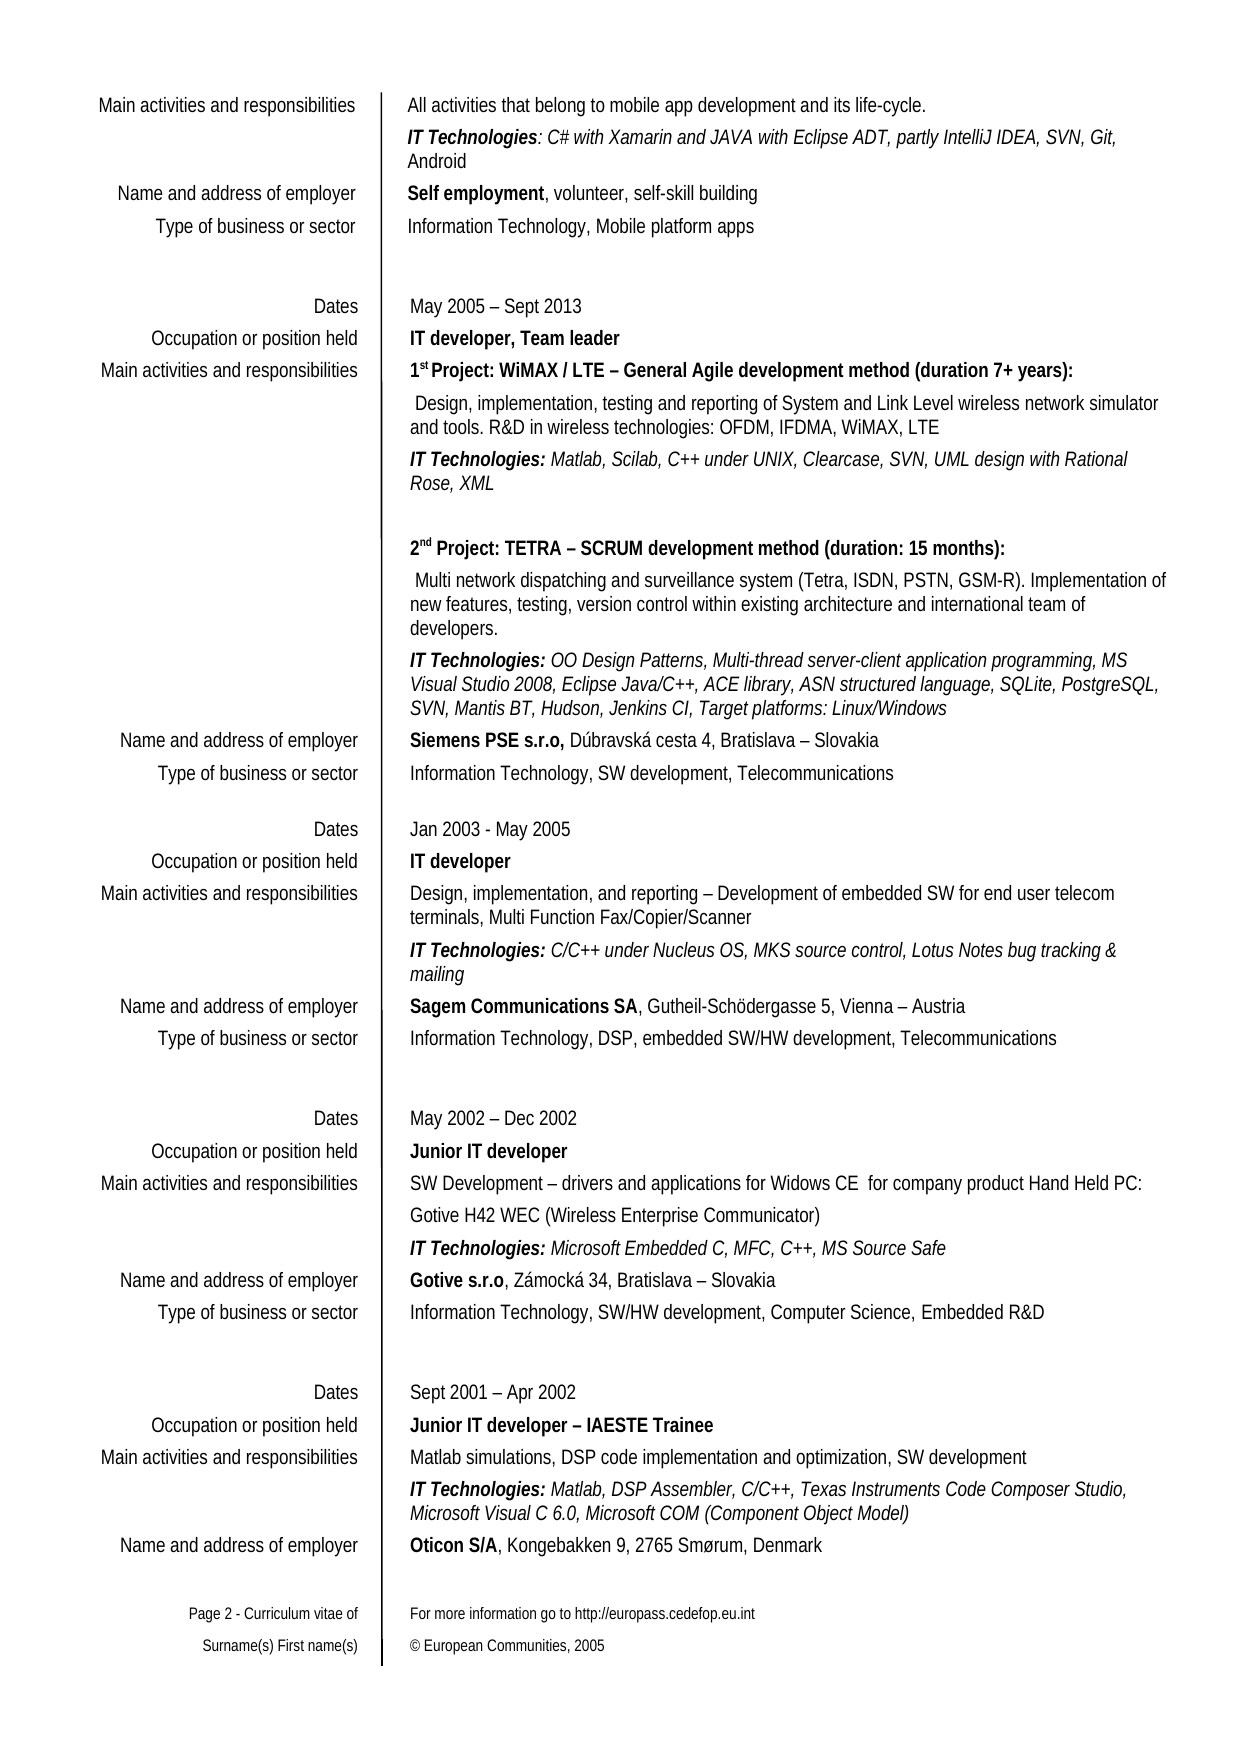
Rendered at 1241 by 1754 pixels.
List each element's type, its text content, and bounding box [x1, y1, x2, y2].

table_cell [369, 1409, 381, 1441]
table_cell [383, 1167, 399, 1264]
table_cell [383, 1409, 399, 1441]
table_cell Information Technology, DSP, embedded SW/HW development, Telecommunications [399, 1022, 1181, 1054]
table_cell Sagem Communications SA, Gutheil-Schödergasse 5, Vienna – Austria [399, 990, 1181, 1022]
table_cell Junior IT developer – IAESTE Trainee [399, 1409, 1181, 1441]
table_cell [369, 1167, 381, 1264]
table_cell [369, 1441, 381, 1529]
table_header [383, 1102, 399, 1134]
table_cell Junior IT developer [399, 1135, 1181, 1167]
table_cell Occupation or position held [59, 1135, 369, 1167]
table_cell 1st Project: WiMAX / LTE – General Agile development method (duration 7+ years): Design, implementation, testing and reporting of System and Link Level wireless network simulator and tools. R&D in wireless technologies: OFDM, IFDMA, WiMAX, LTE IT Technologies: Matlab, Scilab, C++ under UNIX, Clearcase, SVN, UML design with Rational Rose, XML 2nd Project: TETRA – SCRUM development method (duration: 15 months): Multi network dispatching and surveillance system (Tetra, ISDN, PSTN, GSM-R). Implementation of new features, testing, version control within existing architecture and international team of developers. IT Technologies: OO Design Patterns, Multi-thread server-client application programming, MS Visual Studio 2008, Eclipse Java/C++, ACE library, ASN structured language, SQLite, PostgreSQL, SVN, Mantis BT, Hudson, Jenkins CI, Target platforms: Linux/Windows [399, 354, 1181, 724]
table_cell [367, 89, 396, 177]
table_cell [367, 210, 380, 242]
table_cell Type of business or sector [59, 1296, 369, 1328]
table_header [369, 1102, 380, 1134]
table_header Dates [59, 290, 369, 322]
table_cell [369, 1022, 380, 1054]
table_cell Design, implementation, and reporting – Development of embedded SW for end user telecom terminals, Multi Function Fax/Copier/Scanner IT Technologies: C/C++ under Nucleus OS, MKS source control, Lotus Notes bug tracking & mailing [399, 877, 1181, 990]
table_cell [369, 1296, 381, 1328]
table_cell Name and address of employer [59, 1264, 369, 1296]
table_cell [383, 845, 399, 877]
table_cell Occupation or position held [59, 845, 369, 877]
table_cell [369, 1529, 381, 1562]
table_cell [383, 990, 399, 1022]
table_cell Main activities and responsibilities [59, 354, 369, 724]
table_header [369, 290, 380, 322]
table_cell Main activities and responsibilities [57, 89, 367, 177]
table_cell [383, 1022, 399, 1054]
table_cell Name and address of employer [59, 724, 369, 756]
table_cell [383, 877, 399, 990]
table_header May 2005 – Sept 2013 [399, 290, 1181, 322]
table_header Dates [59, 1102, 369, 1134]
table_cell [383, 322, 399, 354]
table_cell Oticon S/A, Kongebakken 9, 2765 Smørum, Denmark [399, 1529, 1181, 1562]
table_cell [369, 756, 380, 789]
table_cell [383, 1135, 399, 1167]
table_cell Siemens PSE s.r.o, Dúbravská cesta 4, Bratislava – Slovakia [399, 724, 1181, 756]
table_cell Occupation or position held [59, 1409, 369, 1441]
table_cell Information Technology, SW/HW development, Computer Science, Embedded R&D [399, 1296, 1181, 1328]
table_cell IT developer, Team leader [399, 322, 1181, 354]
table_cell [369, 845, 380, 877]
table_cell [383, 177, 396, 209]
table_cell Name and address of employer [59, 1529, 369, 1562]
table_cell [383, 1296, 399, 1328]
table_cell Main activities and responsibilities [59, 1167, 369, 1264]
table_header Jan 2003 - May 2005 [399, 813, 1181, 845]
table_cell Gotive s.r.o, Zámocká 34, Bratislava – Slovakia [399, 1264, 1181, 1296]
table_cell [369, 1264, 381, 1296]
table_cell Self employment, volunteer, self-skill building [396, 177, 1179, 209]
table_header [383, 813, 399, 845]
table_cell [383, 1441, 399, 1529]
table_cell [369, 724, 380, 756]
table_header [383, 290, 399, 322]
table_cell [369, 322, 380, 354]
table_cell [369, 1135, 380, 1167]
table_cell [383, 724, 399, 756]
table_cell Main activities and responsibilities [59, 1441, 369, 1529]
table_cell [369, 990, 380, 1022]
table_cell [383, 354, 399, 724]
table_cell [383, 1529, 399, 1562]
table_cell Type of business or sector [59, 756, 369, 789]
table_cell [369, 354, 380, 724]
table_cell Occupation or position held [59, 322, 369, 354]
table_header [369, 1376, 381, 1408]
table_header [383, 1376, 399, 1408]
table_cell Type of business or sector [57, 210, 367, 242]
table_header May 2002 – Dec 2002 [399, 1102, 1181, 1134]
table_cell Name and address of employer [59, 990, 369, 1022]
table_cell All activities that belong to mobile app development and its life-cycle. IT Technologies: C# with Xamarin and JAVA with Eclipse ADT, partly IntelliJ IDEA, SVN, Git, Android [396, 89, 1179, 177]
table_cell Name and address of employer [57, 177, 367, 209]
table_cell IT developer [399, 845, 1181, 877]
table_header Sept 2001 – Apr 2002 [399, 1376, 1181, 1408]
table_cell SW Development – drivers and applications for Widows CE for company product Hand Held PC: Gotive H42 WEC (Wireless Enterprise Communicator) IT Technologies: Microsoft Embedded C, MFC, C++, MS Source Safe [399, 1167, 1181, 1264]
table_cell [383, 756, 399, 789]
table_cell [383, 1264, 399, 1296]
table_cell Information Technology, Mobile platform apps [396, 210, 1179, 242]
table_cell [367, 177, 380, 209]
table_cell Information Technology, SW development, Telecommunications [399, 756, 1181, 789]
table_header Dates [59, 1376, 369, 1408]
table_cell Main activities and responsibilities [59, 877, 369, 990]
table_cell Type of business or sector [59, 1022, 369, 1054]
table_cell [383, 210, 396, 242]
table_header Dates [59, 813, 369, 845]
table_cell [369, 877, 380, 990]
table_cell Matlab simulations, DSP code implementation and optimization, SW development IT Technologies: Matlab, DSP Assembler, C/C++, Texas Instruments Code Composer Studio, Microsoft Visual C 6.0, Microsoft COM (Component Object Model) [399, 1441, 1181, 1529]
table_header [369, 813, 380, 845]
